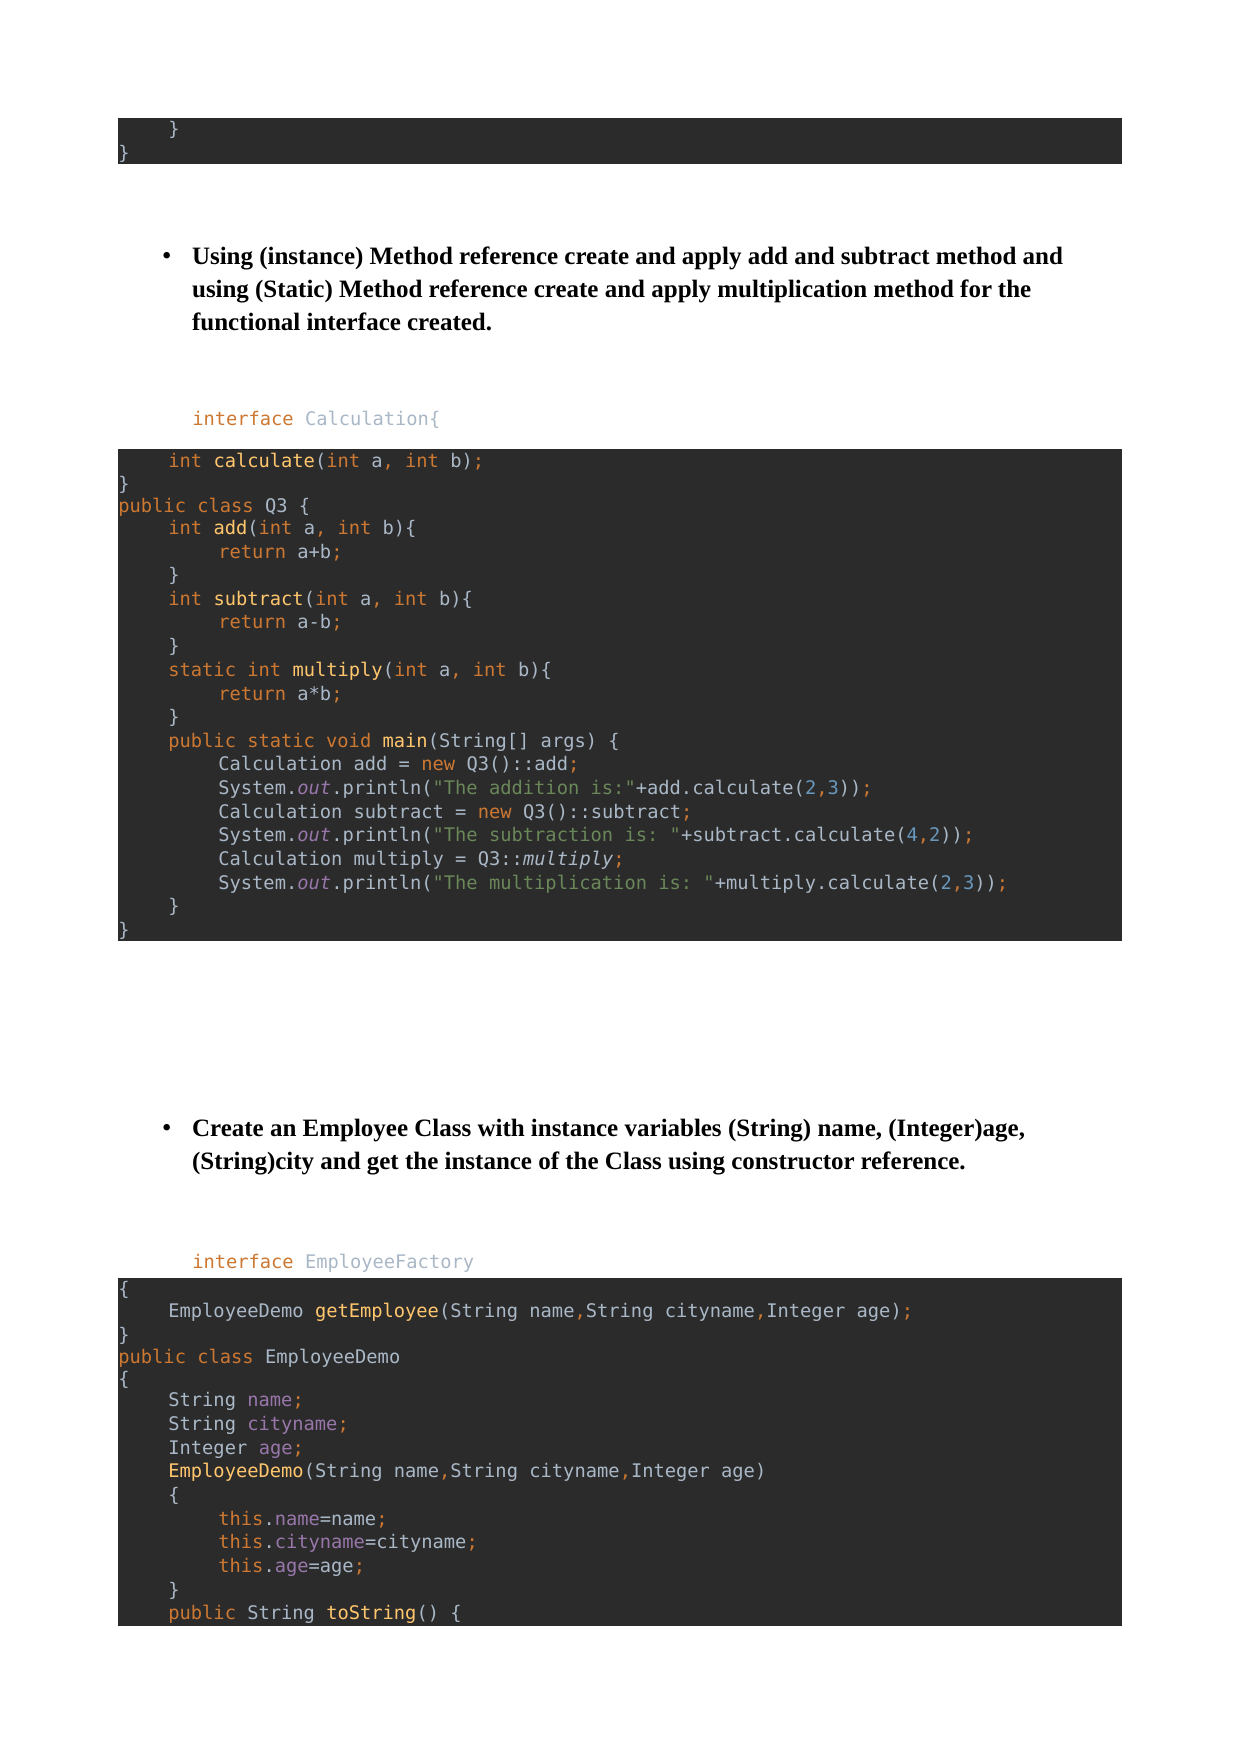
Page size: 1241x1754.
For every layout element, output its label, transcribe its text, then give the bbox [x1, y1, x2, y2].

text public class EmployeeDemo [118, 1346, 1122, 1367]
text } [118, 706, 1122, 730]
text } [118, 564, 1122, 588]
text interface EmployeeFactory [118, 1245, 1122, 1274]
text int add(int a, int b){ [118, 517, 1122, 541]
text Integer age; [118, 1437, 1122, 1460]
text String cityname; [118, 1413, 1122, 1437]
text { [118, 1278, 1122, 1300]
list Create an Employee Class with instance variables (String) name, (Integer)age, (String)city and get the instance of the Class using constructor reference. [162, 1113, 1122, 1175]
text int calculate(int a, int b); [118, 449, 1122, 473]
text this.cityname=cityname; [118, 1531, 1122, 1555]
text } [118, 919, 1122, 941]
text this.age=age; [118, 1555, 1122, 1578]
list Using (instance) Method reference create and apply add and subtract method and using (Static) Method reference create and apply multiplication method for the functional interface created. [162, 241, 1122, 336]
text return a-b; [118, 612, 1122, 635]
text System.out.println("The subtraction is: "+subtract.calculate(4,2)); [118, 824, 1122, 848]
text String name; [118, 1389, 1122, 1413]
text public String toString() { [118, 1602, 1122, 1626]
text } [118, 118, 1122, 142]
text System.out.println("The addition is:"+add.calculate(2,3)); [118, 777, 1122, 801]
text interface Calculation{ [118, 402, 1122, 431]
text System.out.println("The multiplication is: "+multiply.calculate(2,3)); [118, 872, 1122, 895]
text public class Q3 { [118, 495, 1122, 517]
text { [118, 1484, 1122, 1508]
text } [118, 473, 1122, 495]
text { [118, 1367, 1122, 1389]
text } [118, 142, 1122, 164]
text EmployeeDemo(String name,String cityname,Integer age) [118, 1460, 1122, 1484]
text public static void main(String[] args) { [118, 730, 1122, 753]
text } [118, 1578, 1122, 1602]
text Calculation add = new Q3()::add; [118, 753, 1122, 777]
text Calculation subtract = new Q3()::subtract; [118, 801, 1122, 824]
text } [118, 635, 1122, 659]
text static int multiply(int a, int b){ [118, 659, 1122, 682]
text this.name=name; [118, 1508, 1122, 1531]
text return a+b; [118, 541, 1122, 564]
text } [118, 895, 1122, 919]
text return a*b; [118, 682, 1122, 706]
text Calculation multiply = Q3::multiply; [118, 848, 1122, 872]
text int subtract(int a, int b){ [118, 588, 1122, 612]
text EmployeeDemo getEmployee(String name,String cityname,Integer age); [118, 1300, 1122, 1324]
text } [118, 1324, 1122, 1346]
